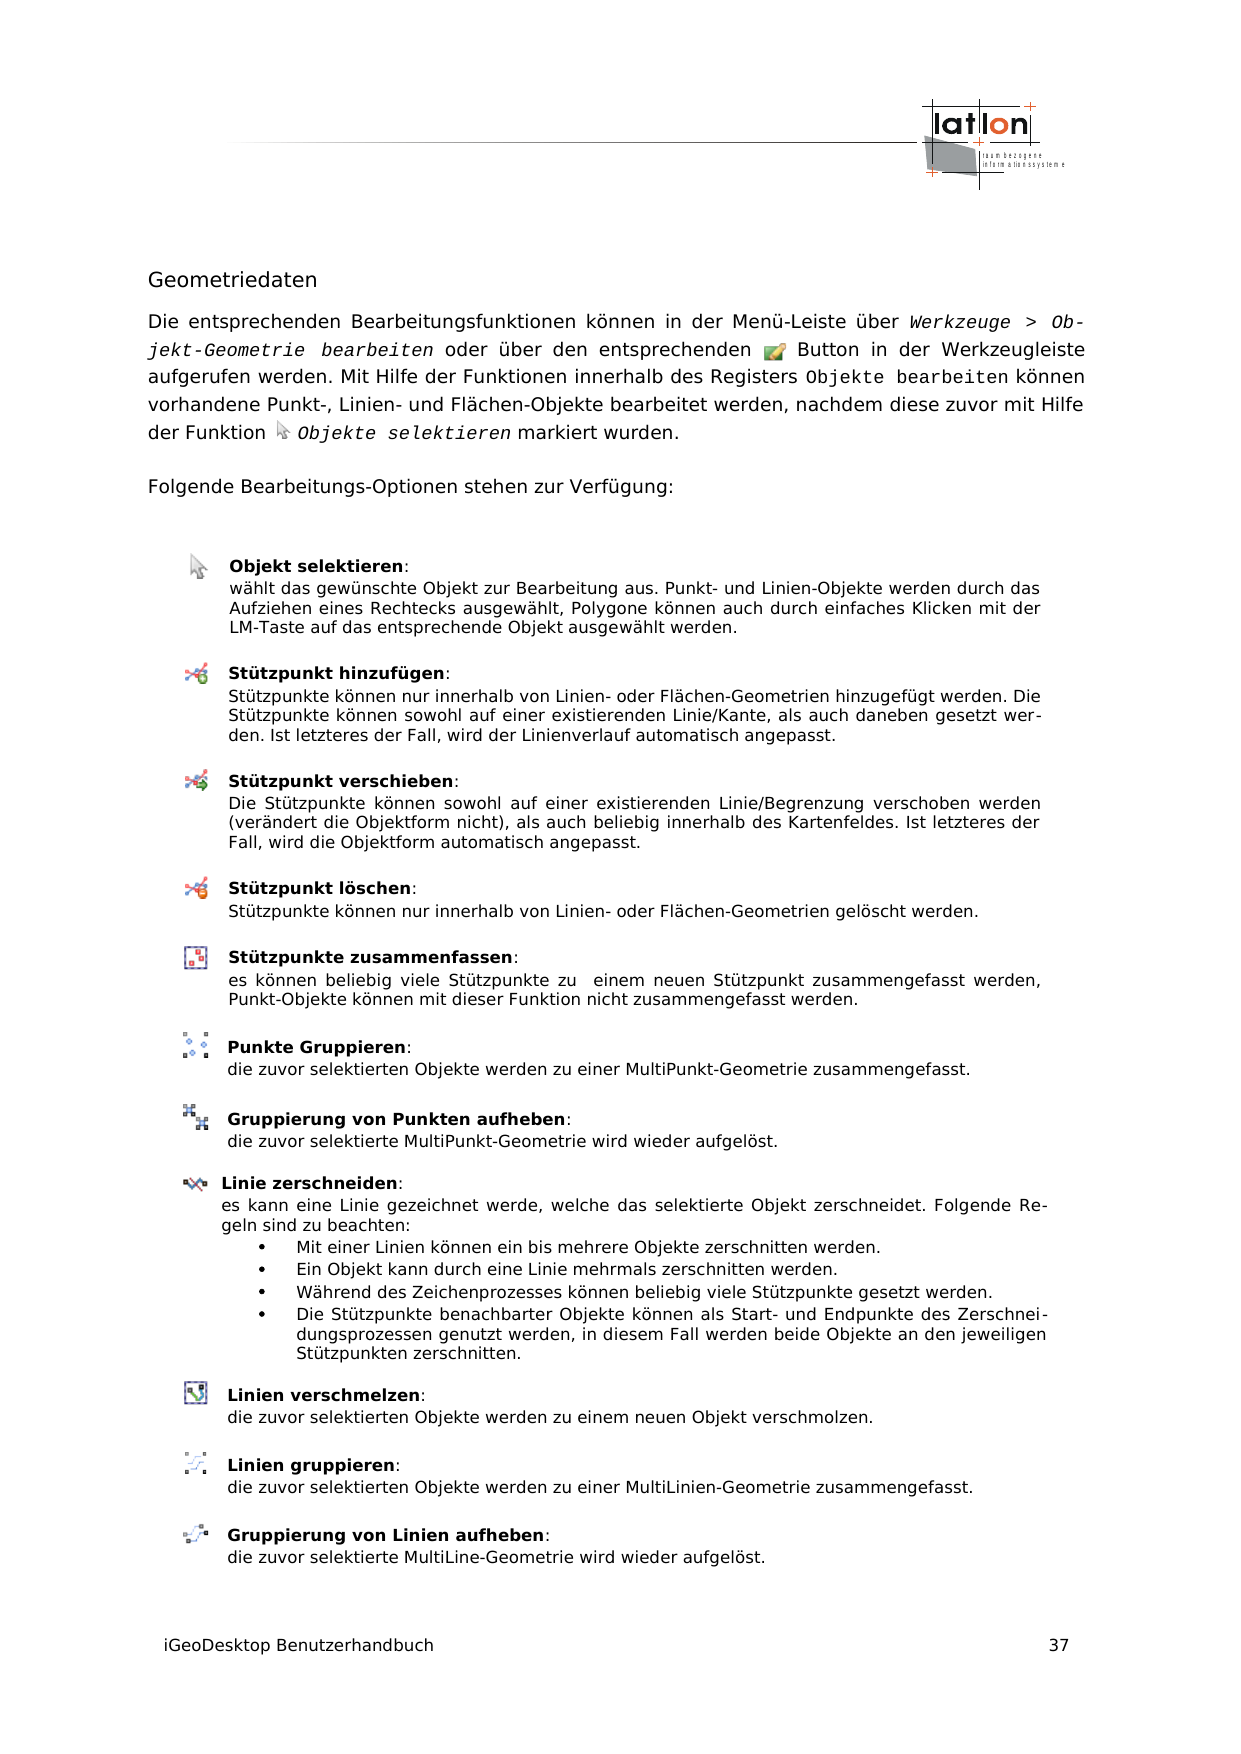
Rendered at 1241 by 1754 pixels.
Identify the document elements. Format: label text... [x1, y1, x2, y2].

table_cell Linien verschmelzen: die zuvor selektierten Objekte werden zu einem neuen Objekt verschmolzen. [215, 1369, 1053, 1441]
table_header [176, 542, 217, 649]
table_header Punkte Gruppieren: die zuvor selektierten Objekte werden zu einer MultiPunkt-Geometrie zusammengefasst. [215, 1021, 1053, 1093]
picture [184, 553, 210, 579]
table_cell Stützpunkte zusammenfassen: es können beliebig viele Stützpunkte zu einem neuen Stützpunkt zusammengefasst werden, Punkt-Objekte können mit dieser Funktion nicht zusammengefasst werden. [216, 933, 1053, 1021]
table_header [176, 650, 216, 757]
table_cell Gruppierung von Punkten aufheben: die zuvor selektierte MultiPunkt-Geometrie wird wieder aufgelöst. [215, 1093, 1053, 1165]
table_header Linie zerschneiden: es kann eine Linie gezeichnet werde, welche das selektierte Objekt zerschneidet. Folgende Re­geln sind zu beachten: Mit einer Linien können ein bis mehrere Objekte zerschnitten werden. Ein Objekt kann durch eine Linie mehrmals zerschnitten werden. Während des Zeichenprozesses können beliebig viele Stützpunkte gesetzt werden. Die Stützpunkte benachbarter Objekte können als Start- und Endpunkte des Zerschnei­dungsprozessen genutzt werden, in diesem Fall werden beide Objekte an den jeweiligen Stützpunkten zerschnitten. [215, 1165, 1053, 1369]
table_cell [176, 1441, 215, 1509]
table_cell [176, 864, 216, 933]
table_header Stützpunkt hinzufügen: Stützpunkte können nur innerhalb von Linien- oder Flächen-Geometrien hinzugefügt werden. Die Stützpunkte können sowohl auf einer existierenden Linie/Kante, als auch daneben gesetzt wer­den. Ist letzteres der Fall, wird der Linienverlauf automatisch angepasst. [216, 650, 1053, 757]
picture [272, 420, 292, 439]
table_cell [176, 1369, 215, 1441]
picture [182, 1170, 209, 1198]
table_cell Stützpunkt löschen: Stützpunkte können nur innerhalb von Linien- oder Flächen-Geometrien gelöscht werden. [216, 864, 1053, 933]
picture [183, 1381, 209, 1406]
picture [185, 1452, 207, 1474]
picture [183, 1104, 209, 1130]
picture [183, 945, 209, 971]
table_header [176, 1165, 215, 1369]
picture [183, 1521, 209, 1547]
table_cell Gruppierung von Linien aufheben: die zuvor selektierte MultiLine-Geometrie wird wieder aufgelöst. [215, 1509, 1053, 1581]
table_cell [176, 933, 216, 1021]
table_header Objekt selektieren: wählt das gewünschte Objekt zur Bearbeitung aus. Punkt- und Linien-Objekte werden durch das Aufziehen eines Rechtecks ausgewählt, Polygone können auch durch einfaches Klicken mit der LM-Taste auf das entsprechende Objekt ausge­wählt werden. [218, 542, 1053, 649]
picture [185, 768, 208, 791]
table_cell [176, 1093, 215, 1165]
picture [185, 875, 208, 899]
table_cell [176, 1509, 215, 1581]
picture [763, 342, 787, 362]
subtitle Geometriedaten [148, 268, 1085, 293]
table_cell [176, 757, 216, 768]
table_header [176, 1021, 215, 1093]
picture [185, 661, 208, 684]
table_cell Linien gruppieren: die zuvor selektierten Objekte werden zu einer MultiLinien-Geometrie zusammengefasst. [215, 1441, 1053, 1509]
table_cell Stützpunkt verschieben: Die Stützpunkte können sowohl auf einer existierenden Linie/Begrenzung verschoben werden (verändert die Objektform nicht), als auch beliebig innerhalb des Kartenfeldes. Ist letzteres der Fall, wird die Objektform automatisch angepasst. [216, 757, 1053, 864]
table_cell [176, 769, 216, 864]
picture [183, 1032, 209, 1058]
text Die entsprechenden Bearbeitungsfunktionen können in der Menü-Leiste über Werkzeuge > Ob­jekt-Geometrie bearbeiten oder über den entsprechenden Button in der Werkzeugleiste aufgerufen werden. Mit Hilfe der Funktionen innerhalb des Registers Objekte bearbeiten können vorhandene Punkt-, Linien- und Flächen-Objekte bearbeitet werden, nachdem diese zuvor mit Hilfe der Funktion Objekte selektieren markiert wurden. Folgende Bearbeitungs-Optionen stehen zur Verfügung: [148, 311, 1085, 524]
